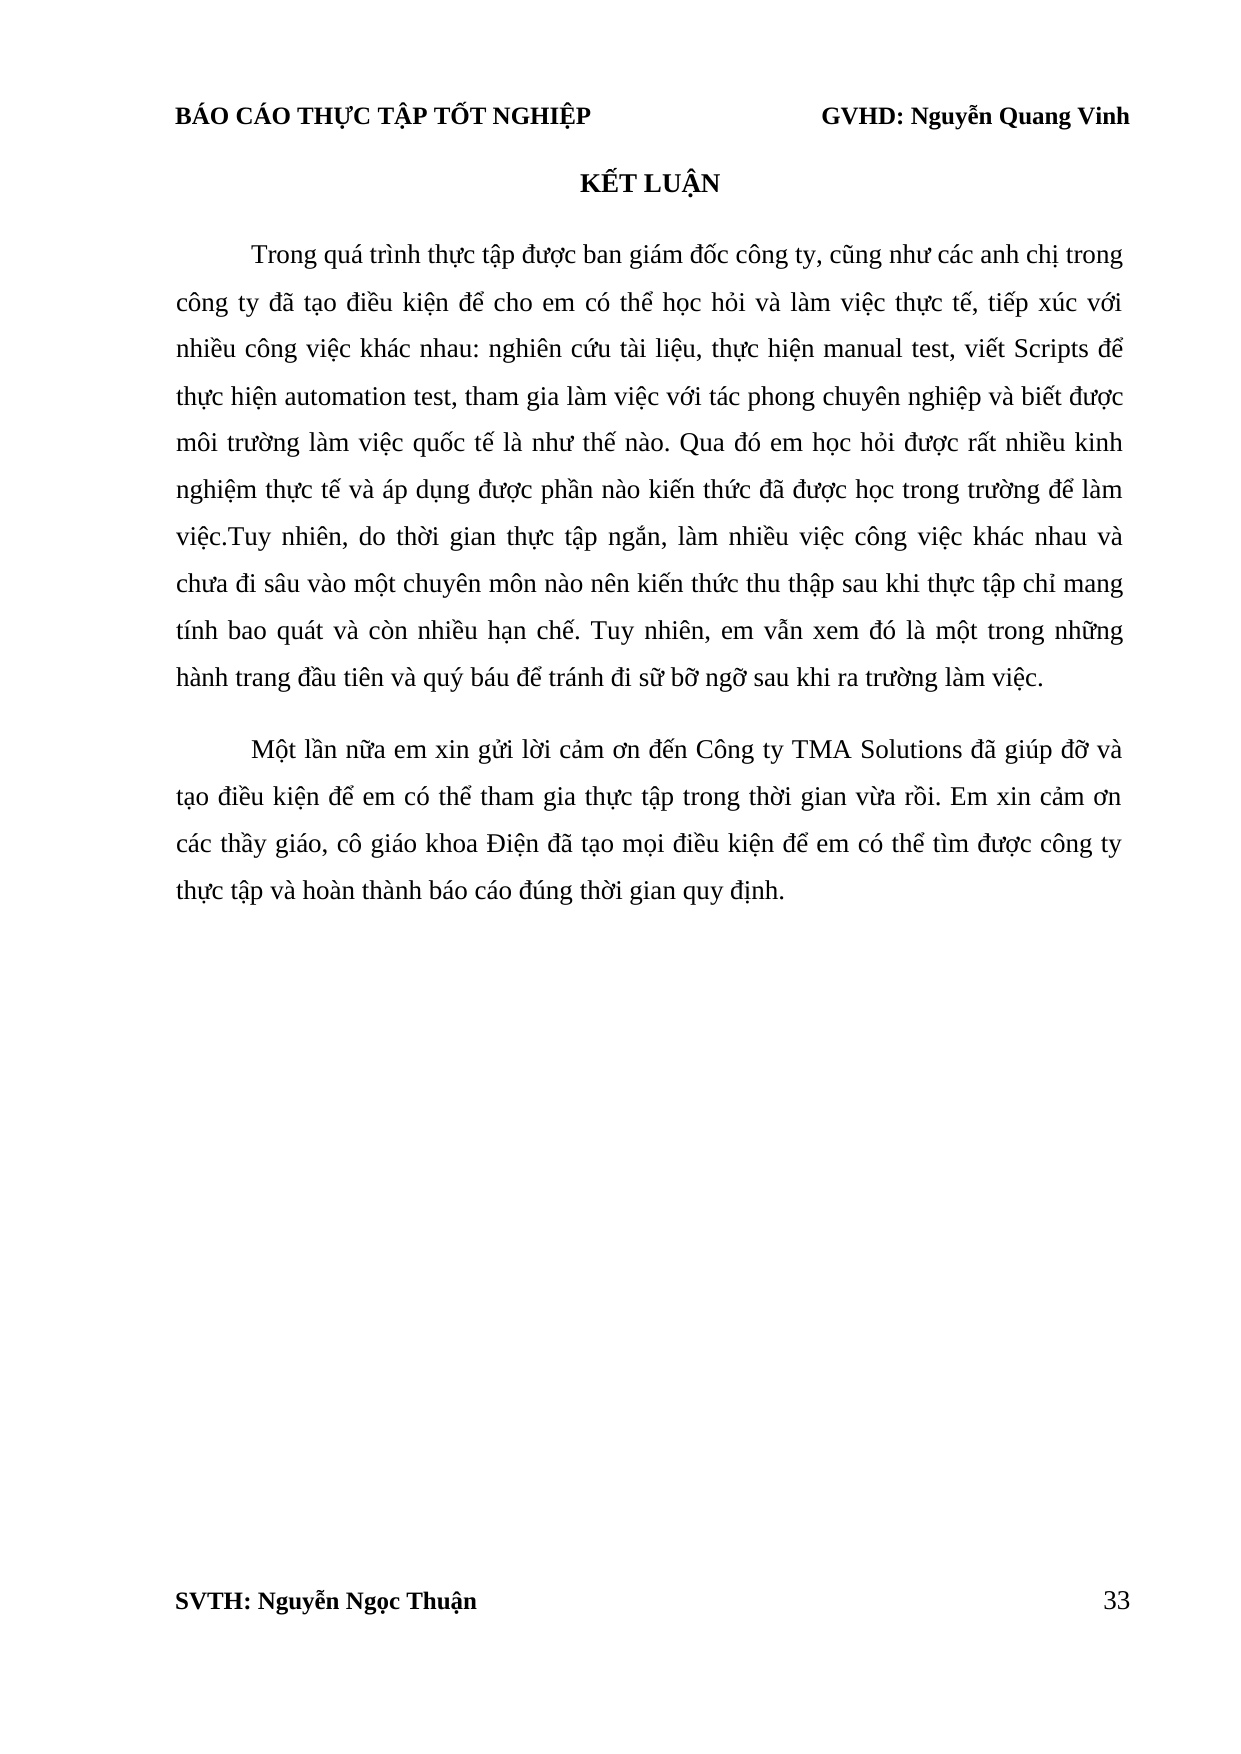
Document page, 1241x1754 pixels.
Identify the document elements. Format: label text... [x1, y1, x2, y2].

text Một lần nữa em xin gửi lời cảm ơn đến Công ty TMA Solutions đã giúp đỡ và tạo điều kiện để em có thể tham gia thực tập trong thời gian vừa rồi. Em xin cảm ơn các thầy giáo, cô giáo khoa Điện đã tạo mọi điều kiện để em có thể tìm được công ty thực tập và hoàn thành báo cáo đúng thời gian quy định. [176, 733, 1124, 906]
text Trong quá trình thực tập được ban giám đốc công ty, cũng như các anh chị trong công ty đã tạo điều kiện để cho em có thể học hỏi và làm việc thực tế, tiếp xúc với nhiều công việc khác nhau: nghiên cứu tài liệu, thực hiện manual test, viết Scripts để thực hiện automation test, tham gia làm việc với tác phong chuyên nghiệp và biết được môi trường làm việc quốc tế là như thế nào. Qua đó em học hỏi được rất nhiều kinh nghiệm thực tế và áp dụng được phần nào kiến thức đã được học trong trường để làm việc.Tuy nhiên, do thời gian thực tập ngắn, làm nhiều việc công việc khác nhau và chưa đi sâu vào một chuyên môn nào nên kiến thức thu thập sau khi thực tập chỉ mang tính bao quát và còn nhiều hạn chế. Tuy nhiên, em vẫn xem đó là một trong những hành trang đầu tiên và quý báu để tránh đi sữ bỡ ngỡ sau khi ra trường làm việc. [176, 239, 1124, 693]
subtitle KẾT LUẬN [215, 167, 1086, 198]
